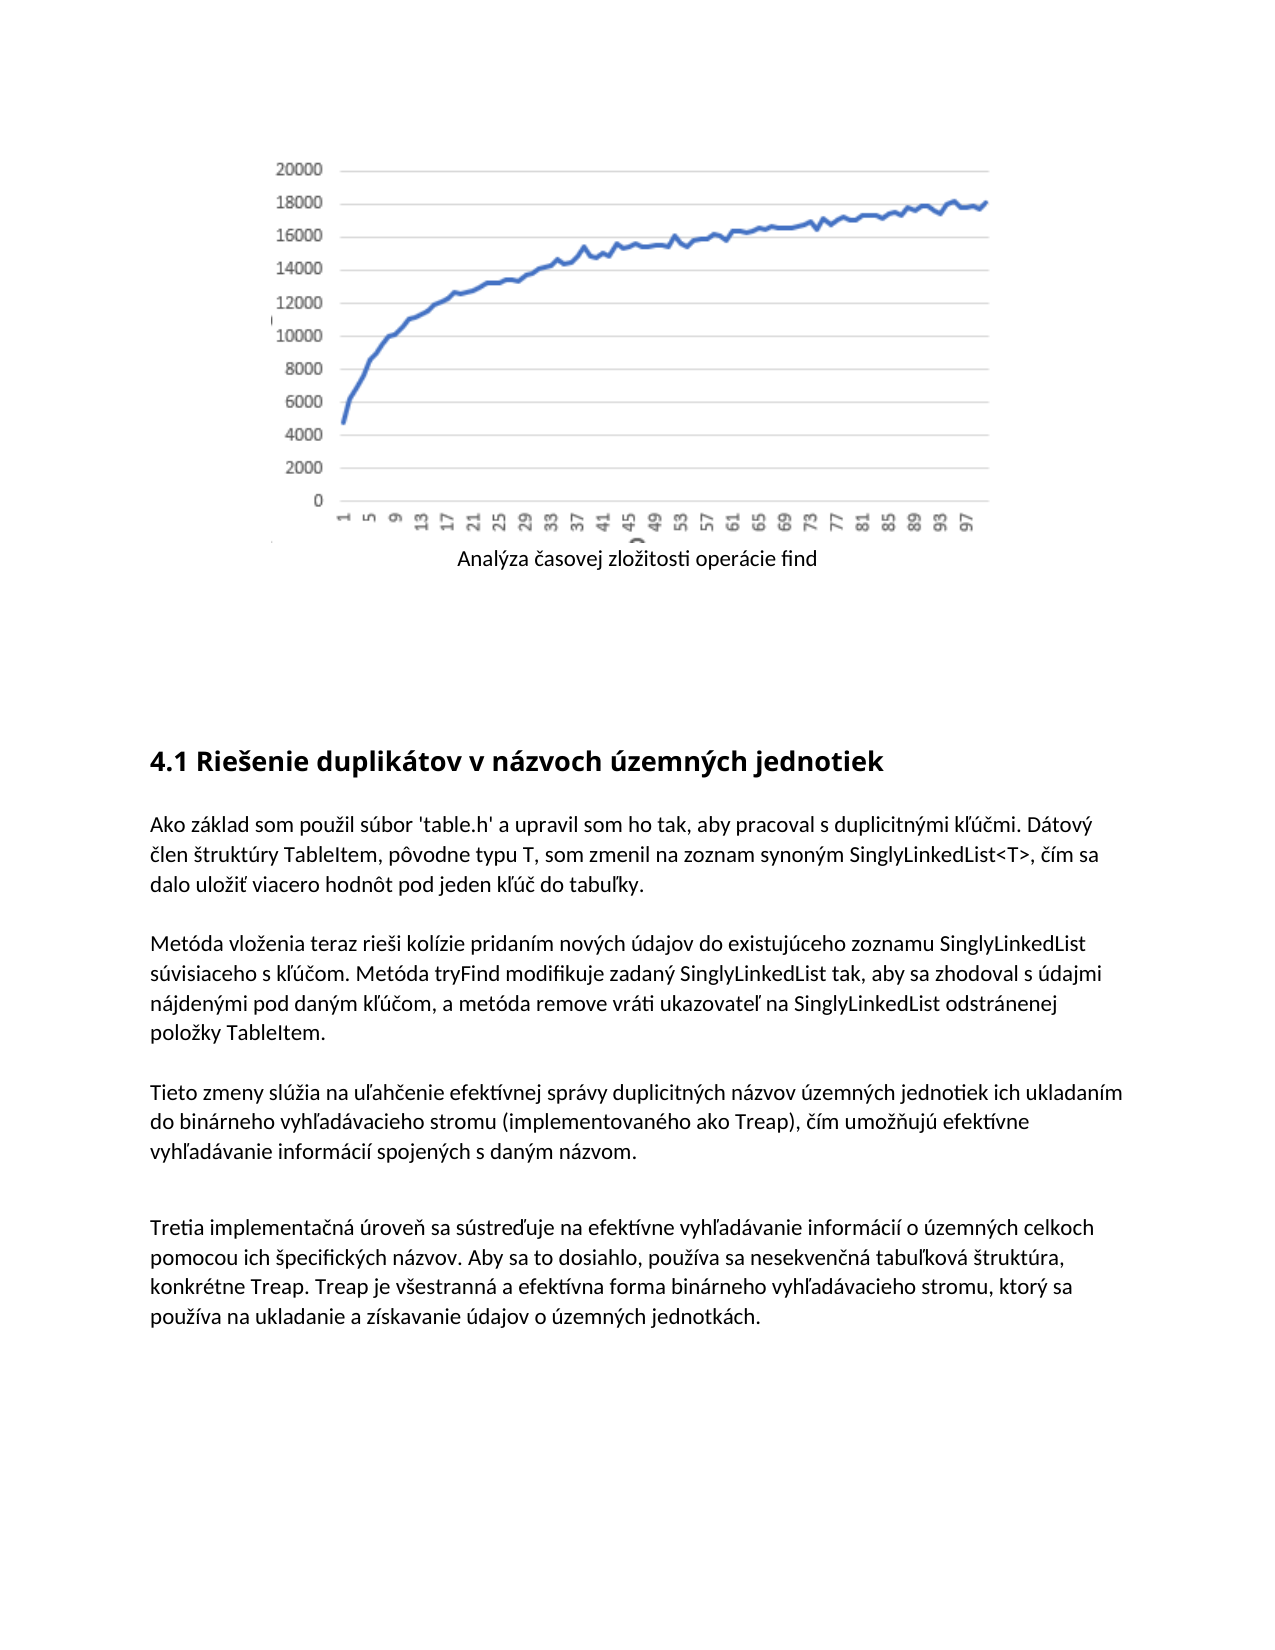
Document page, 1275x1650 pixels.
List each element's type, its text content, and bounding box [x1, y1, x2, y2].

text Analýza časovej zložitosti operácie find [150, 150, 1125, 572]
text Tretia implementačná úroveň sa sústreďuje na efektívne vyhľadávanie informácií o územných celkoch pomocou ich špecifických názvov. Aby sa to dosiahlo, používa sa nesekvenčná tabuľková štruktúra, konkrétne Treap. Treap je všestranná a efektívna forma binárneho vyhľadávacieho stromu, ktorý sa používa na ukladanie a získavanie údajov o územných jednotkách. [150, 1213, 1125, 1330]
text 4.1 Riešenie duplikátov v názvoch územných jednotiek Ako základ som použil súbor 'table.h' a upravil som ho tak, aby pracoval s duplicitnými kľúčmi. Dátový člen štruktúry TableItem, pôvodne typu T, som zmenil na zoznam synoným SinglyLinkedList<T>, čím sa dalo uložiť viacero hodnôt pod jeden kľúč do tabuľky. Metóda vloženia teraz rieši kolízie pridaním nových údajov do existujúceho zoznamu SinglyLinkedList súvisiaceho s kľúčom. Metóda tryFind modifikuje zadaný SinglyLinkedList tak, aby sa zhodoval s údajmi nájdenými pod daným kľúčom, a metóda remove vráti ukazovateľ na SinglyLinkedList odstránenej položky TableItem. Tieto zmeny slúžia na uľahčenie efektívnej správy duplicitných názvov územných jednotiek ich ukladaním do binárneho vyhľadávacieho stromu (implementovaného ako Treap), čím umožňujú efektívne vyhľadávanie informácií spojených s daným názvom. [150, 742, 1125, 1195]
